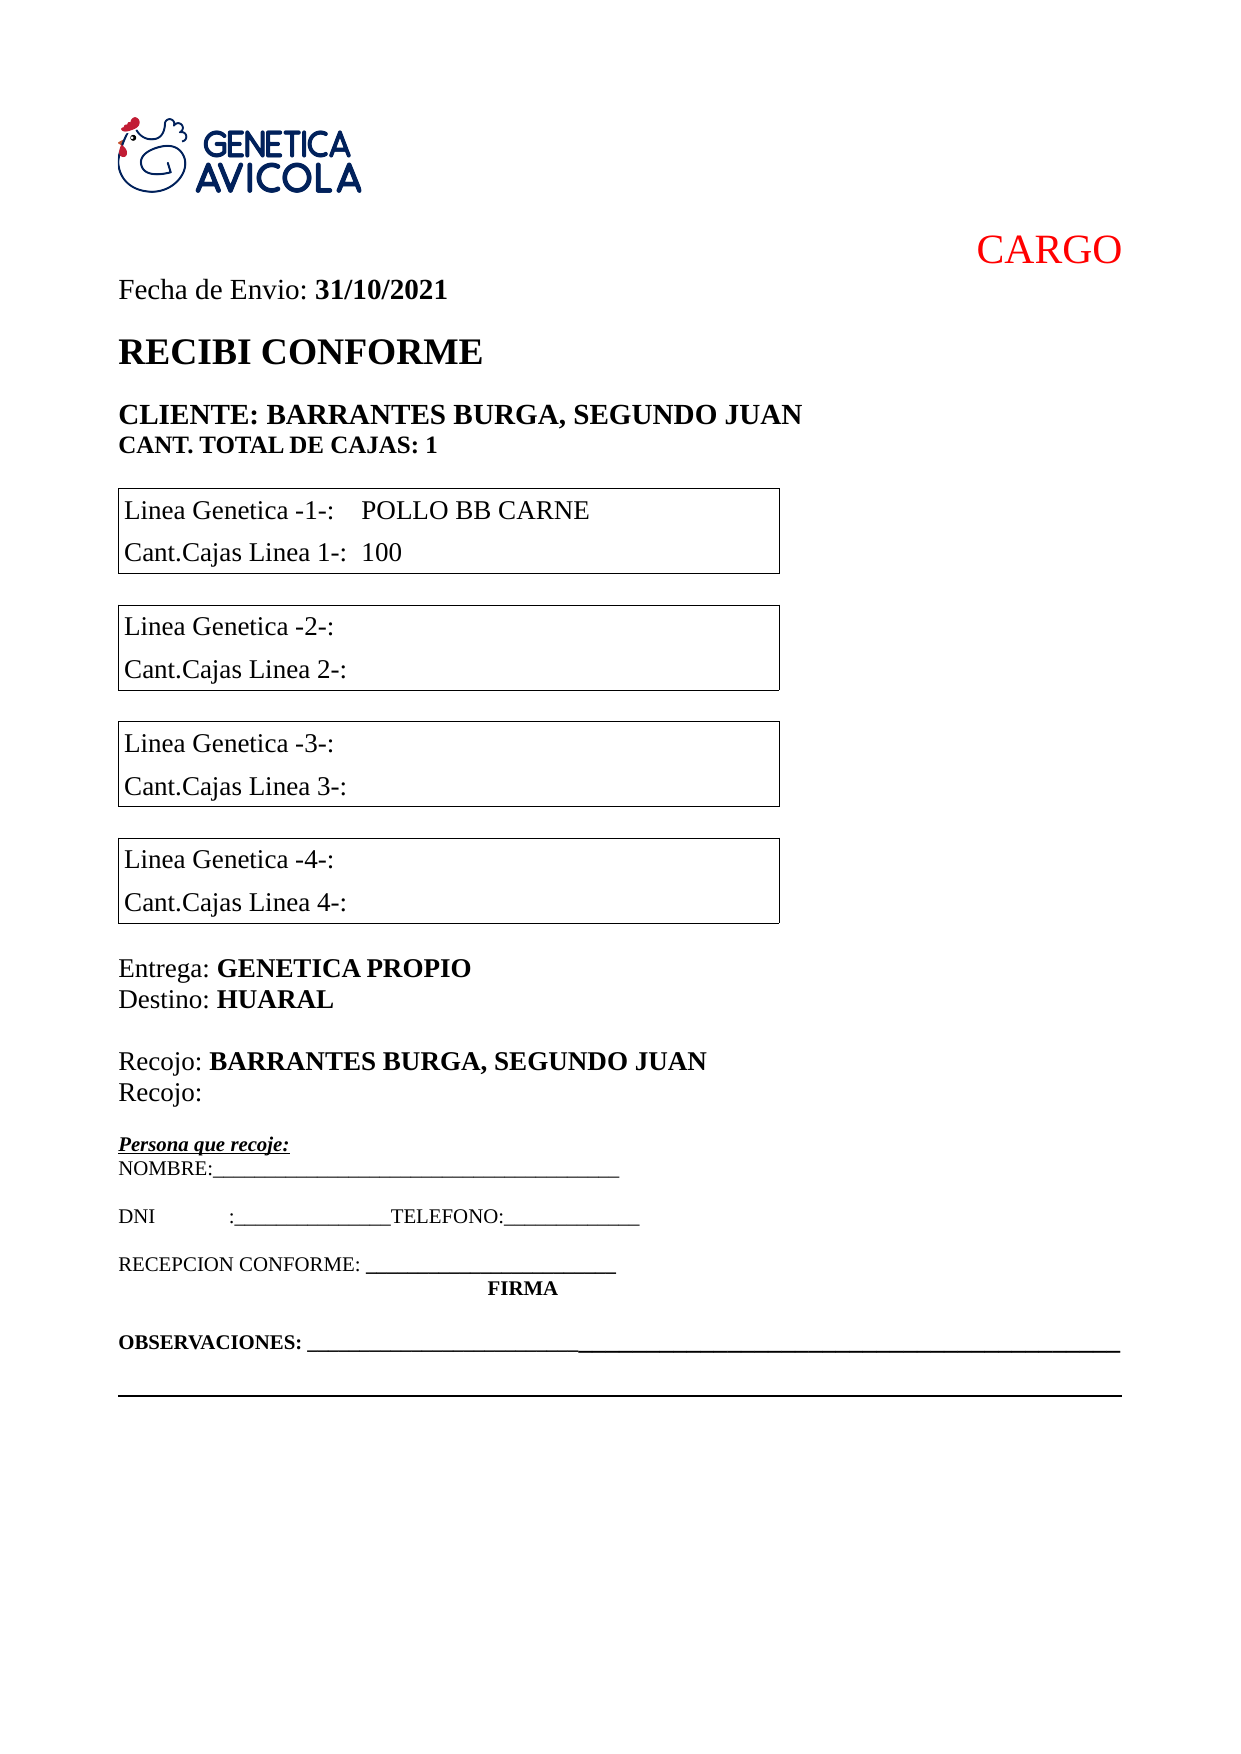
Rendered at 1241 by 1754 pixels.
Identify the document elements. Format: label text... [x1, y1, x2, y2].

table_cell [356, 691, 779, 721]
text CARGO [118, 224, 1122, 272]
table_header Linea Genetica -1-: [119, 489, 356, 531]
table_cell [118, 691, 356, 721]
table_cell [356, 807, 779, 838]
table_cell [356, 574, 779, 604]
text Fecha de Envio: 31/10/2021 [118, 272, 1122, 306]
text DNI :_______________TELEFONO:_____________ [118, 1204, 1122, 1228]
text RECEPCION CONFORME: ________________________ [118, 1252, 1122, 1276]
text RECIBI CONFORME [118, 330, 1122, 373]
picture [117, 117, 362, 193]
table_header POLLO BB CARNE [356, 489, 779, 531]
text Recojo: BARRANTES BURGA, SEGUNDO JUAN [118, 1045, 1122, 1076]
table_cell Cant.Cajas Linea 4-: [119, 880, 356, 923]
table_cell Cant.Cajas Linea 1-: [119, 531, 356, 573]
table_cell [118, 807, 356, 838]
table_cell Linea Genetica -2-: [119, 606, 356, 647]
table_cell [118, 574, 356, 604]
table_cell Cant.Cajas Linea 3-: [119, 764, 356, 806]
table_cell [356, 606, 779, 647]
text Destino: HUARAL [118, 983, 1122, 1014]
text OBSERVACIONES: __________________________________________________________________ [118, 1324, 1122, 1355]
text CLIENTE: BARRANTES BURGA, SEGUNDO JUAN [118, 397, 1122, 431]
table_cell 100 [356, 531, 779, 573]
table_cell Linea Genetica -4-: [119, 839, 356, 880]
text CANT. TOTAL DE CAJAS: 1 [118, 431, 1122, 459]
text NOMBRE:_______________________________________ [118, 1156, 1122, 1180]
table_cell [356, 839, 779, 880]
table_cell Cant.Cajas Linea 2-: [119, 647, 356, 690]
table_cell [356, 647, 779, 690]
text Persona que recoje: [118, 1132, 1122, 1156]
text FIRMA [118, 1276, 1122, 1300]
text Entrega: GENETICA PROPIO [118, 952, 1122, 983]
table_cell [356, 880, 779, 923]
text Recojo: [118, 1076, 1122, 1108]
table_cell [356, 722, 779, 764]
table_cell [356, 764, 779, 806]
table_cell Linea Genetica -3-: [119, 722, 356, 764]
